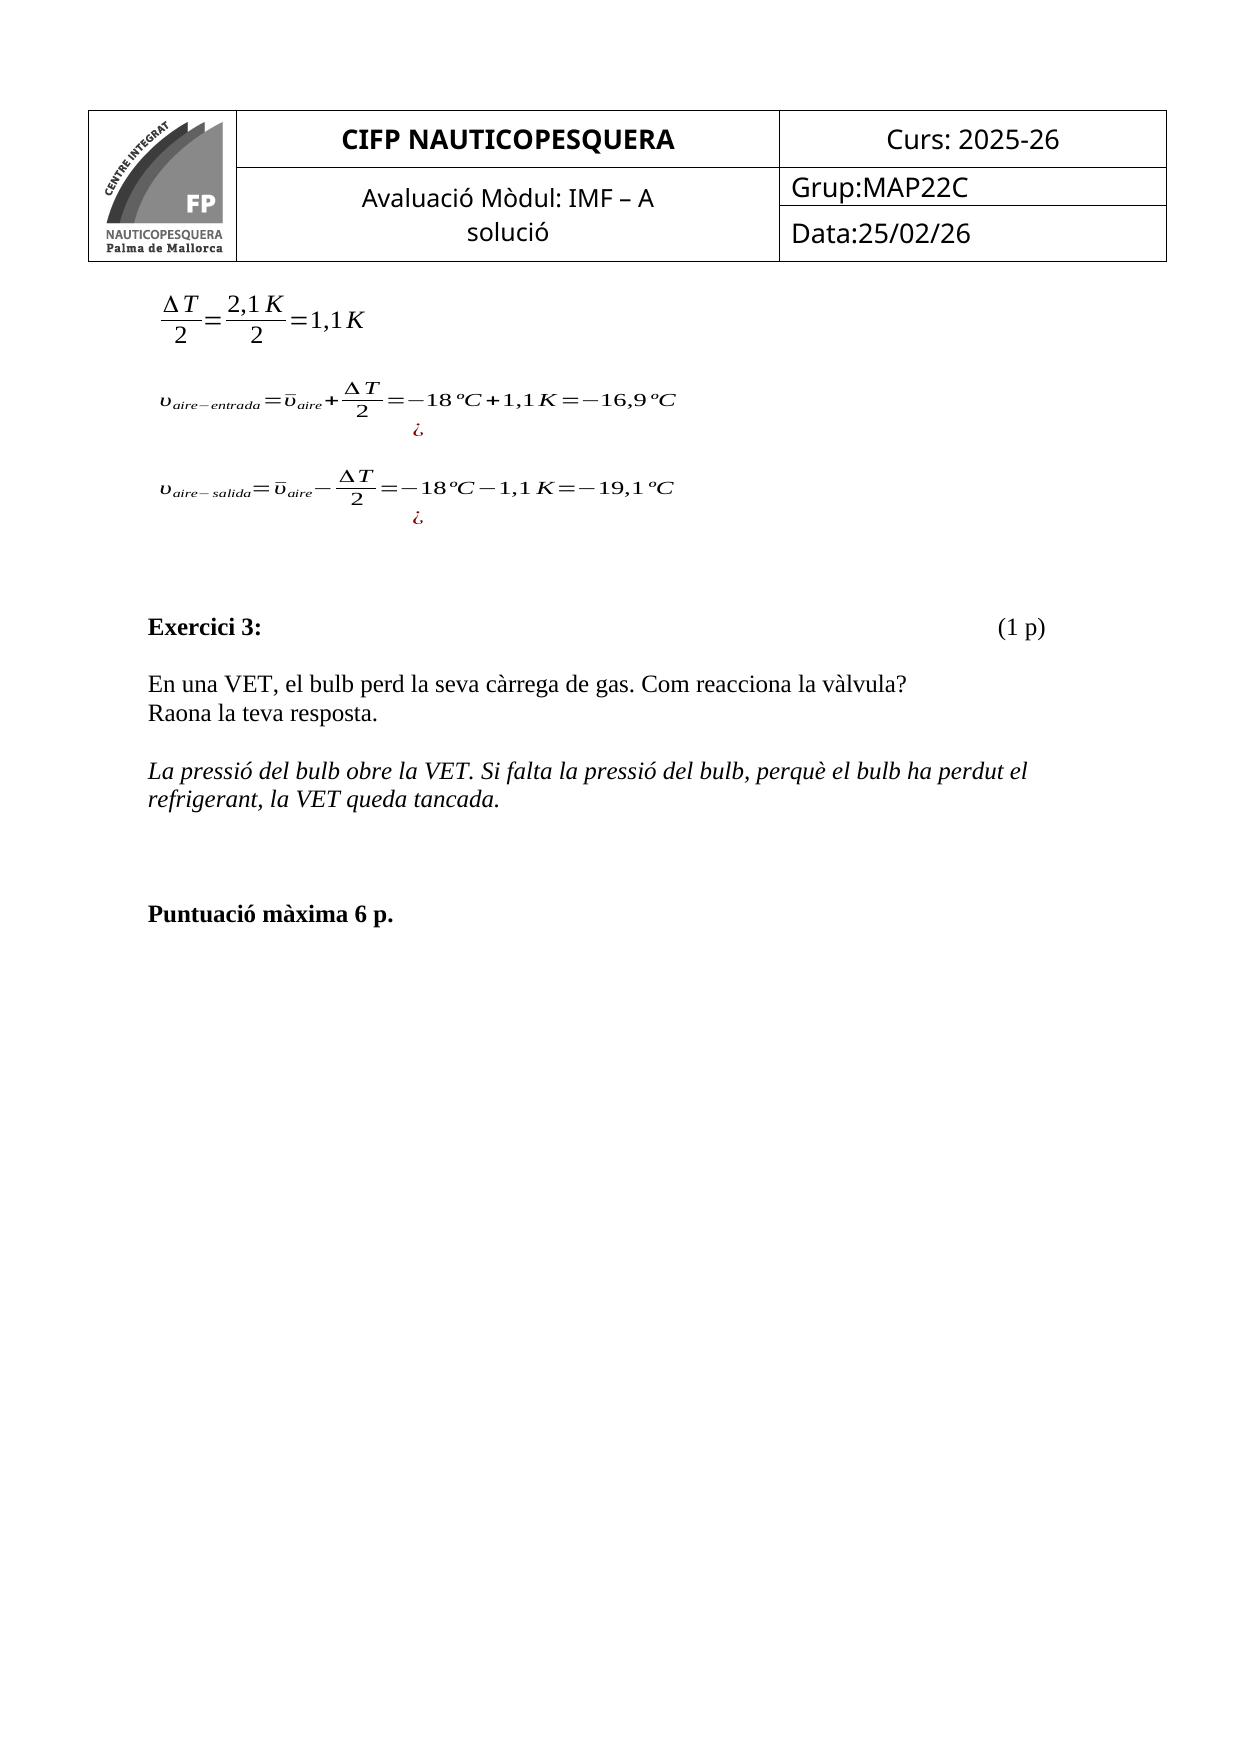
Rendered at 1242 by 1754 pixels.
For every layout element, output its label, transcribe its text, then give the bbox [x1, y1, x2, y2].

text Raona la teva resposta. [148, 698, 1094, 727]
text Exercici 3: (1 p) [148, 612, 1094, 641]
text La pressió del bulb obre la VET. Si falta la pressió del bulb, perquè el bulb ha perdut el refrigerant, la VET queda tancada. [148, 756, 1094, 813]
text Puntuació màxima 6 p. [148, 899, 1094, 928]
text En una VET, el bulb perd la seva càrrega de gas. Com reacciona la vàlvula? [148, 669, 1094, 698]
picture [100, 111, 229, 260]
